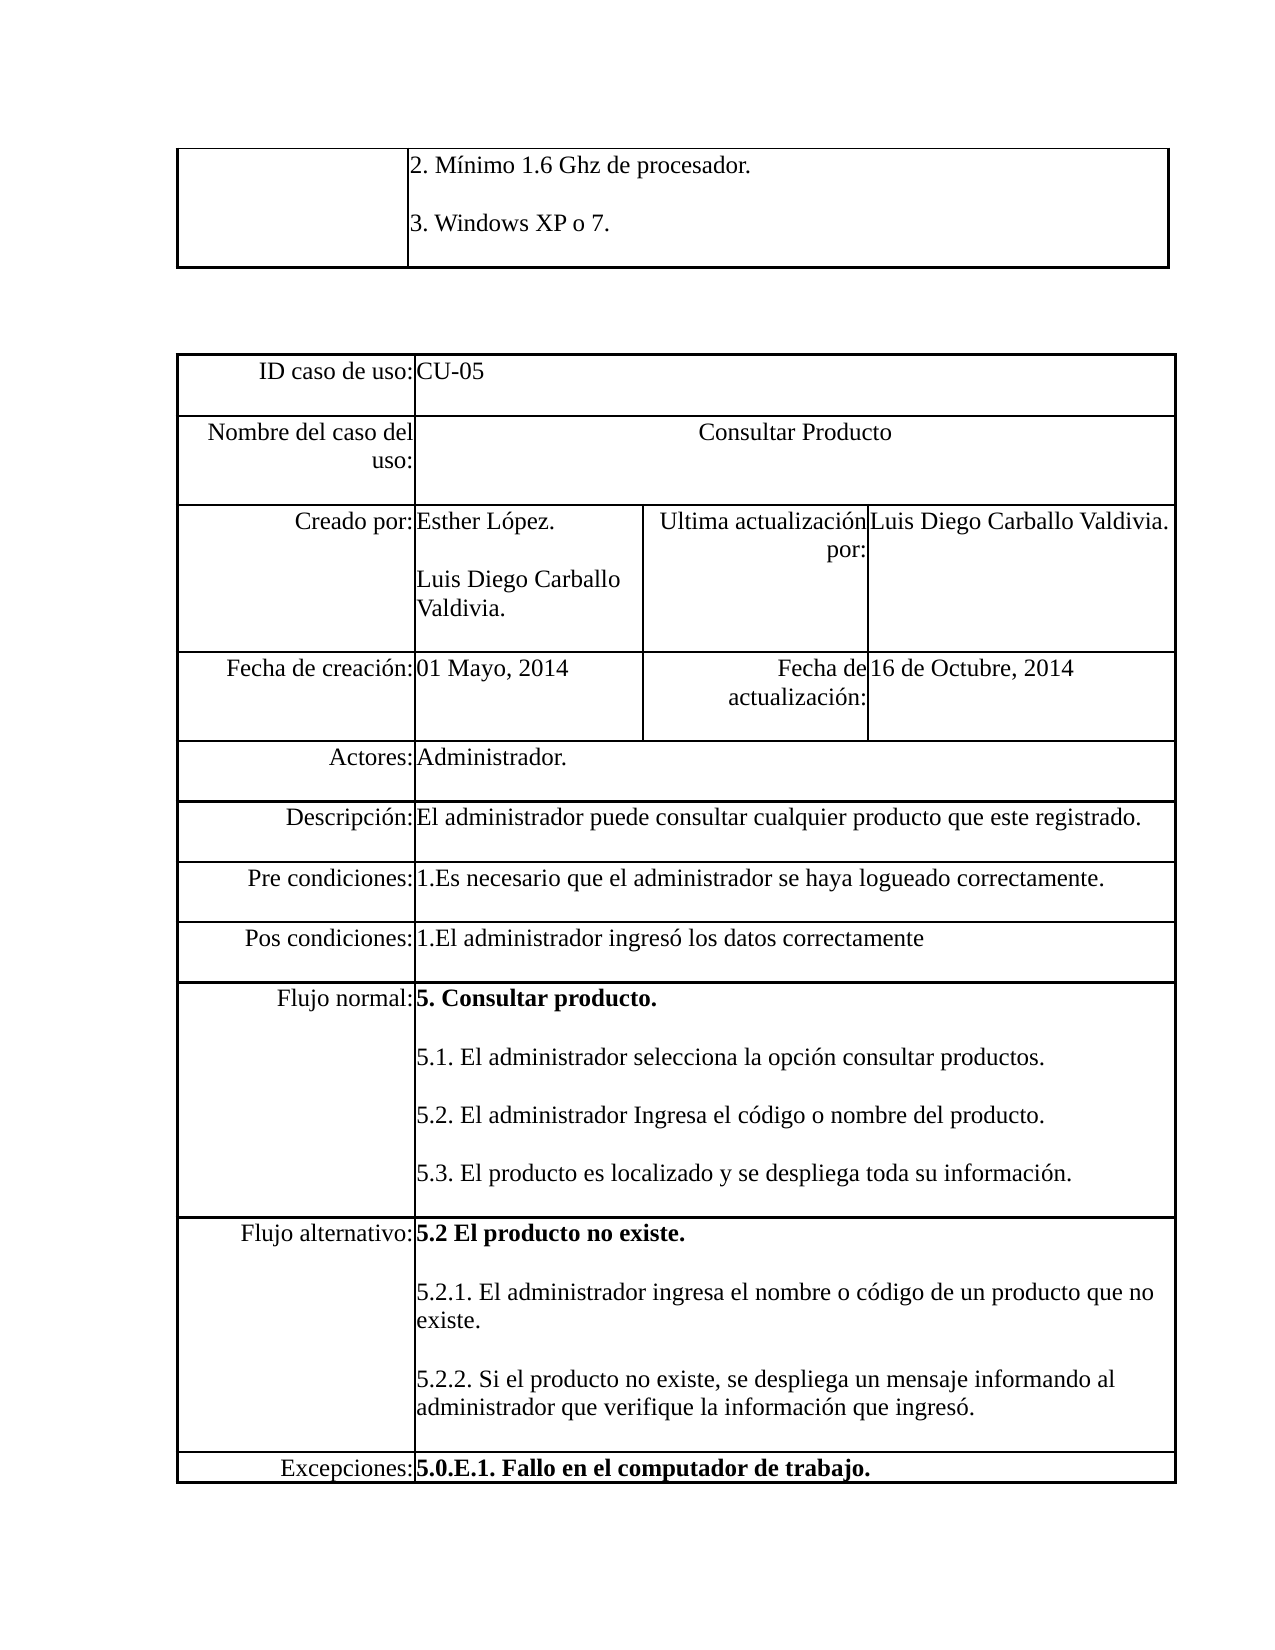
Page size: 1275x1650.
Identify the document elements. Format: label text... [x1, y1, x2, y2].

table_header CU-05 [416, 356, 1174, 415]
table_cell 5. Consultar producto. 5.1. El administrador selecciona la opción consultar productos. 5.2. El administrador Ingresa el código o nombre del producto. 5.3. El producto es localizado y se despliega toda su información. [416, 984, 1174, 1216]
table_header ID caso de uso: [179, 356, 414, 415]
table_cell Esther López. Luis Diego Carballo Valdivia. [416, 506, 642, 651]
table_cell Fecha de actualización: [644, 653, 867, 740]
table_cell Nombre del caso del uso: [179, 417, 414, 504]
table_cell Flujo alternativo: [179, 1219, 414, 1451]
table_cell El administrador puede consultar cualquier producto que este registrado. [416, 803, 1174, 861]
table_cell Descripción: [179, 803, 414, 861]
table_cell 1.El administrador ingresó los datos correctamente [416, 923, 1174, 981]
table_cell Actores: [179, 742, 414, 800]
table_cell Fecha de creación: [179, 653, 414, 740]
table_cell Pos condiciones: [179, 923, 414, 981]
table_cell Creado por: [179, 506, 414, 651]
table_cell 16 de Octubre, 2014 [869, 653, 1174, 740]
table_cell 2. Mínimo 1.6 Ghz de procesador. 3. Windows XP o 7. [409, 149, 1167, 266]
table_cell 5.0.E.1. Fallo en el computador de trabajo. [416, 1453, 1174, 1481]
table_cell Administrador. [416, 742, 1174, 800]
table_cell Excepciones: [179, 1453, 414, 1481]
table_cell 1.Es necesario que el administrador se haya logueado correctamente. [416, 863, 1174, 921]
table_cell [179, 149, 407, 266]
table_cell Luis Diego Carballo Valdivia. [869, 506, 1174, 651]
table_cell Ultima actualización por: [644, 506, 867, 651]
table_cell Flujo normal: [179, 984, 414, 1216]
table_cell 5.2 El producto no existe. 5.2.1. El administrador ingresa el nombre o código de un producto que no existe. 5.2.2. Si el producto no existe, se despliega un mensaje informando al administrador que verifique la información que ingresó. [416, 1219, 1174, 1451]
table_cell Pre condiciones: [179, 863, 414, 921]
table_cell [1170, 148, 1175, 266]
table_cell 01 Mayo, 2014 [416, 653, 642, 740]
table_cell Consultar Producto [416, 417, 1174, 504]
